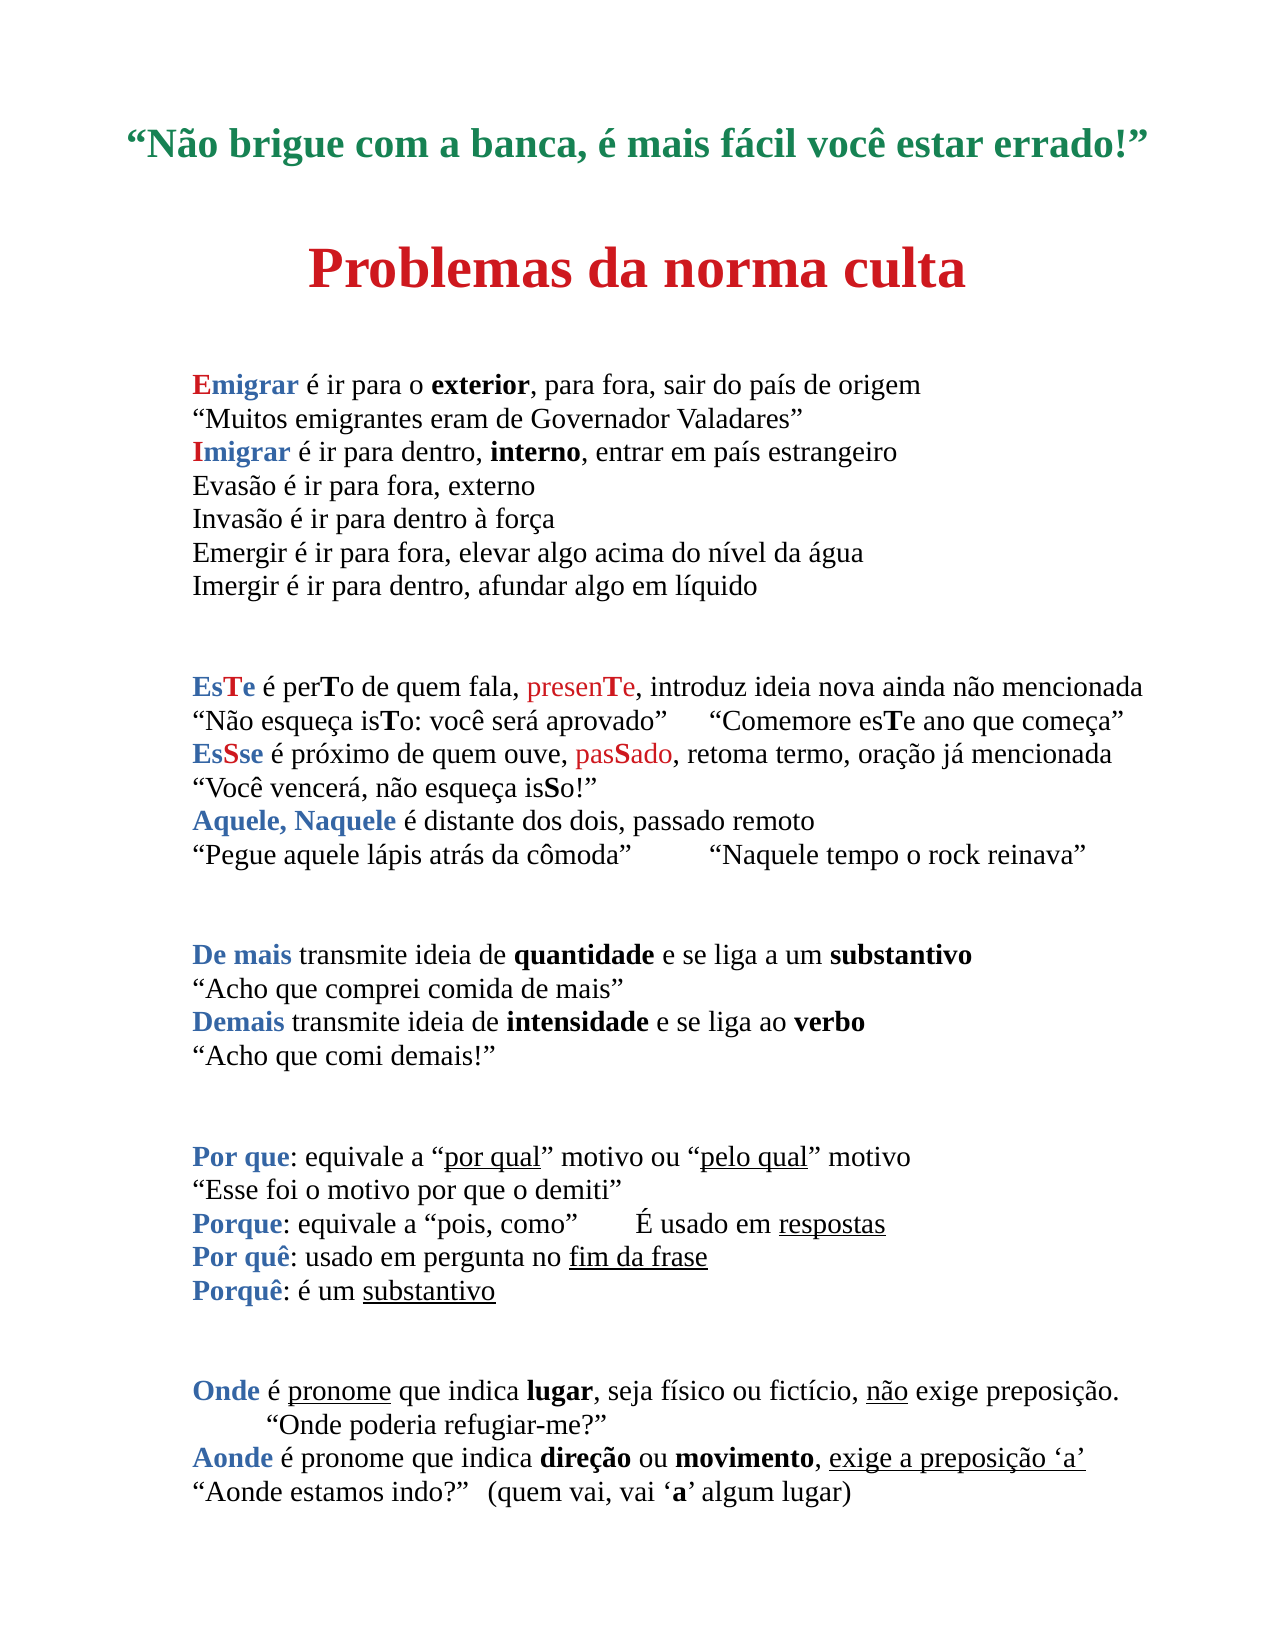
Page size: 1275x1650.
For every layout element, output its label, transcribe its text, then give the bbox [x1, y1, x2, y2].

text Imergir é ir para dentro, afundar algo em líquido [118, 568, 1157, 602]
text Demais transmite ideia de intensidade e se liga ao verbo [118, 1004, 1157, 1038]
text Porquê: é um substantivo [118, 1273, 1157, 1306]
text “Muitos emigrantes eram de Governador Valadares” [118, 401, 1157, 434]
text Aquele, Naquele é distante dos dois, passado remoto [118, 803, 1157, 837]
text EsTe é perTo de quem fala, presenTe, introduz ideia nova ainda não mencionada [118, 669, 1157, 703]
text “Acho que comprei comida de mais” [118, 971, 1157, 1004]
text “Não brigue com a banca, é mais fácil você estar errado!” [118, 118, 1157, 166]
text “Não esqueça isTo: você será aprovado” “Comemore esTe ano que começa” [118, 703, 1157, 736]
text “Pegue aquele lápis atrás da cômoda” “Naquele tempo o rock reinava” [118, 837, 1157, 870]
text Aonde é pronome que indica direção ou movimento, exige a preposição ‘a’ “Aonde estamos indo?” (quem vai, vai ‘a’ algum lugar) [118, 1441, 1157, 1508]
text Invasão é ir para dentro à força [118, 501, 1157, 535]
text Porque: equivale a “pois, como” É usado em respostas [118, 1206, 1157, 1239]
text Por que: equivale a “por qual” motivo ou “pelo qual” motivo [118, 1139, 1157, 1172]
text De mais transmite ideia de quantidade e se liga a um substantivo [118, 937, 1157, 971]
text Por quê: usado em pergunta no fim da frase [118, 1239, 1157, 1273]
text Problemas da norma culta [118, 233, 1157, 300]
text Evasão é ir para fora, externo [118, 468, 1157, 501]
text Emigrar é ir para o exterior, para fora, sair do país de origem [118, 367, 1157, 401]
text Emergir é ir para fora, elevar algo acima do nível da água [118, 535, 1157, 568]
text “Esse foi o motivo por que o demiti” [118, 1172, 1157, 1206]
text “Acho que comi demais!” [118, 1038, 1157, 1072]
text Imigrar é ir para dentro, interno, entrar em país estrangeiro [118, 434, 1157, 468]
text Onde é pronome que indica lugar, seja físico ou fictício, não exige preposição. “Onde poderia refugiar-me?” [118, 1373, 1157, 1441]
text EsSse é próximo de quem ouve, pasSado, retoma termo, oração já mencionada “Você vencerá, não esqueça isSo!” [118, 736, 1157, 803]
